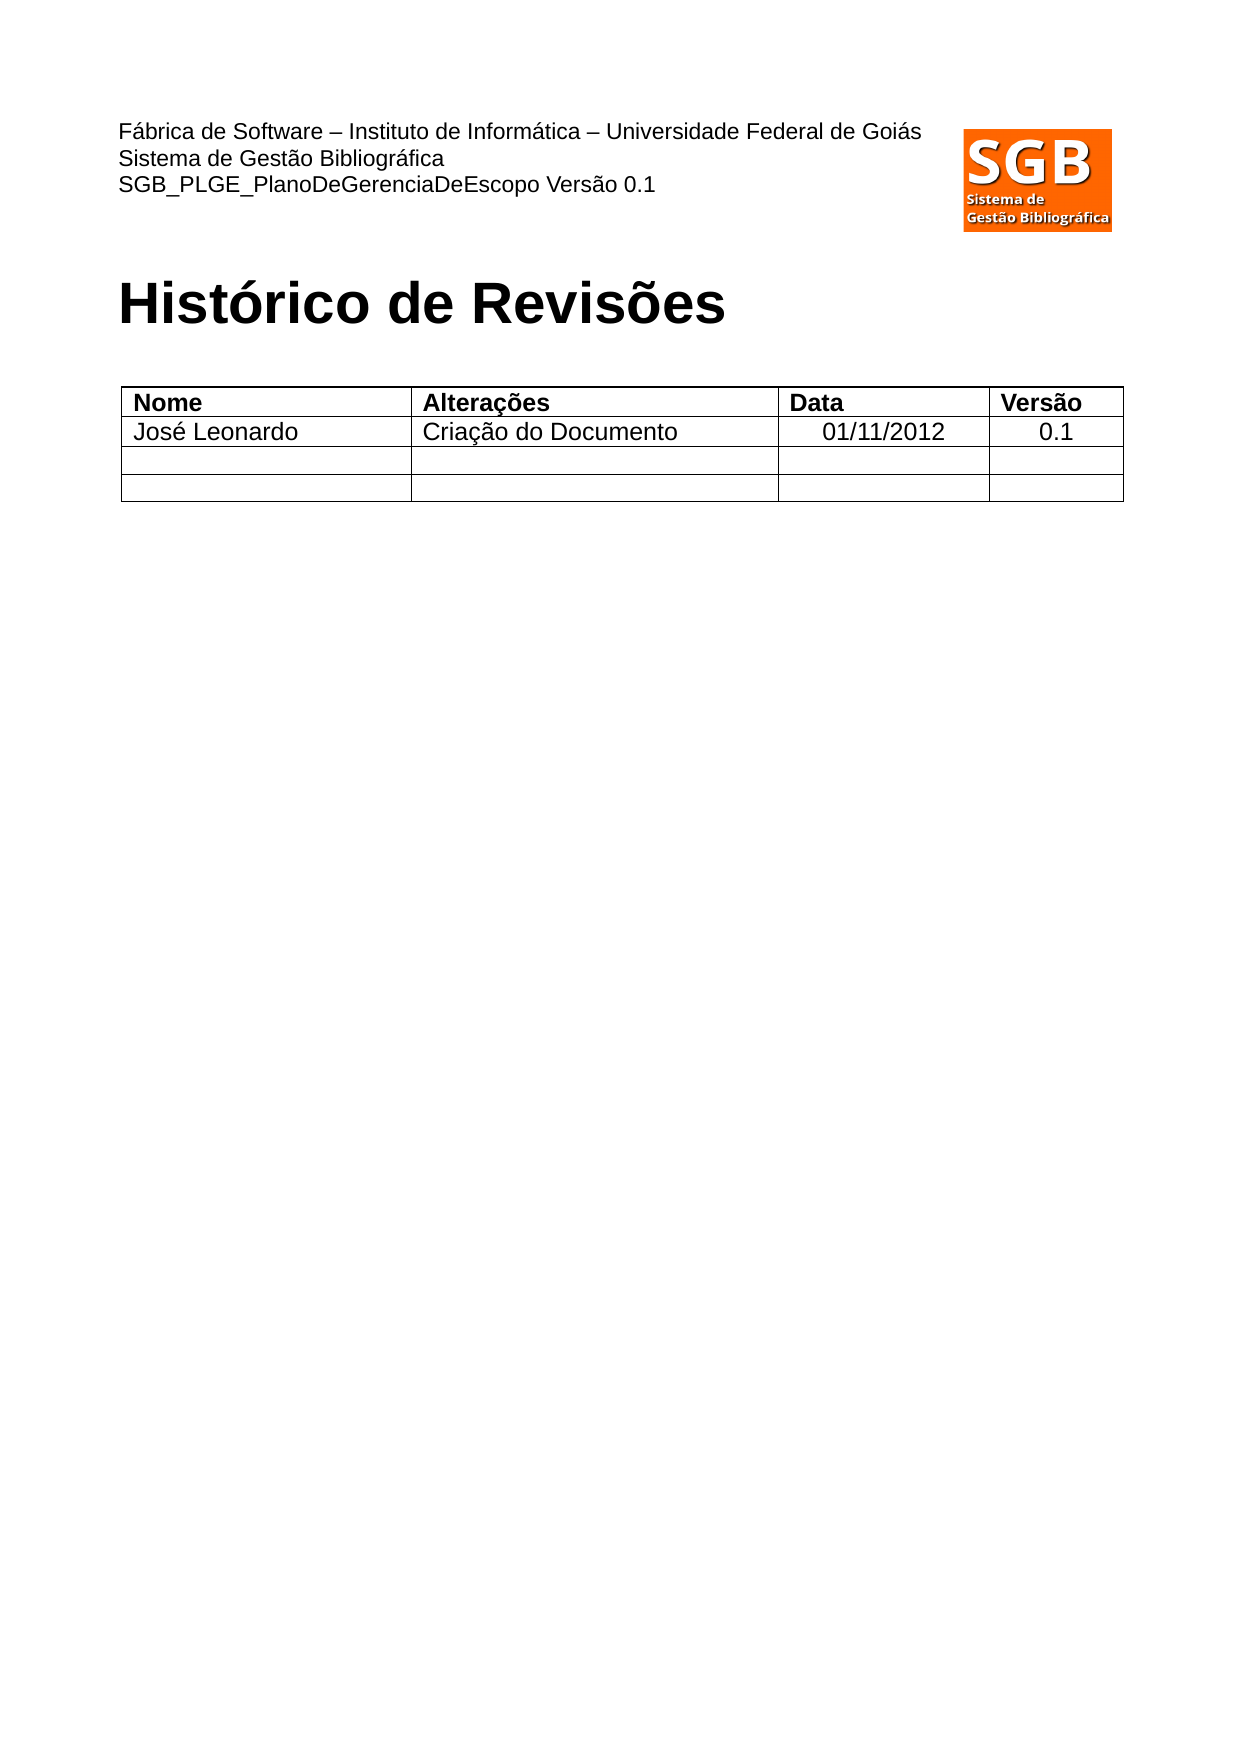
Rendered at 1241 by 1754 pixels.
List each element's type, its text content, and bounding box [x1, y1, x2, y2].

table_cell 01/11/2012 [779, 417, 989, 446]
table_cell [779, 447, 989, 473]
table_header Data [779, 388, 989, 416]
table_cell [990, 447, 1123, 473]
table_cell 0.1 [990, 417, 1123, 446]
table_cell [412, 475, 778, 501]
picture [963, 129, 1112, 232]
table_cell Criação do Documento [412, 417, 778, 446]
table_cell [779, 475, 989, 501]
table_header Alterações [412, 388, 778, 416]
text Histórico de Revisões [118, 269, 1122, 336]
table_cell [122, 447, 411, 473]
table_cell [412, 447, 778, 473]
table_cell [122, 475, 411, 501]
table_cell [990, 475, 1123, 501]
table_cell José Leonardo [122, 417, 411, 446]
table_header Nome [122, 388, 411, 416]
table_header Versão [990, 388, 1123, 416]
